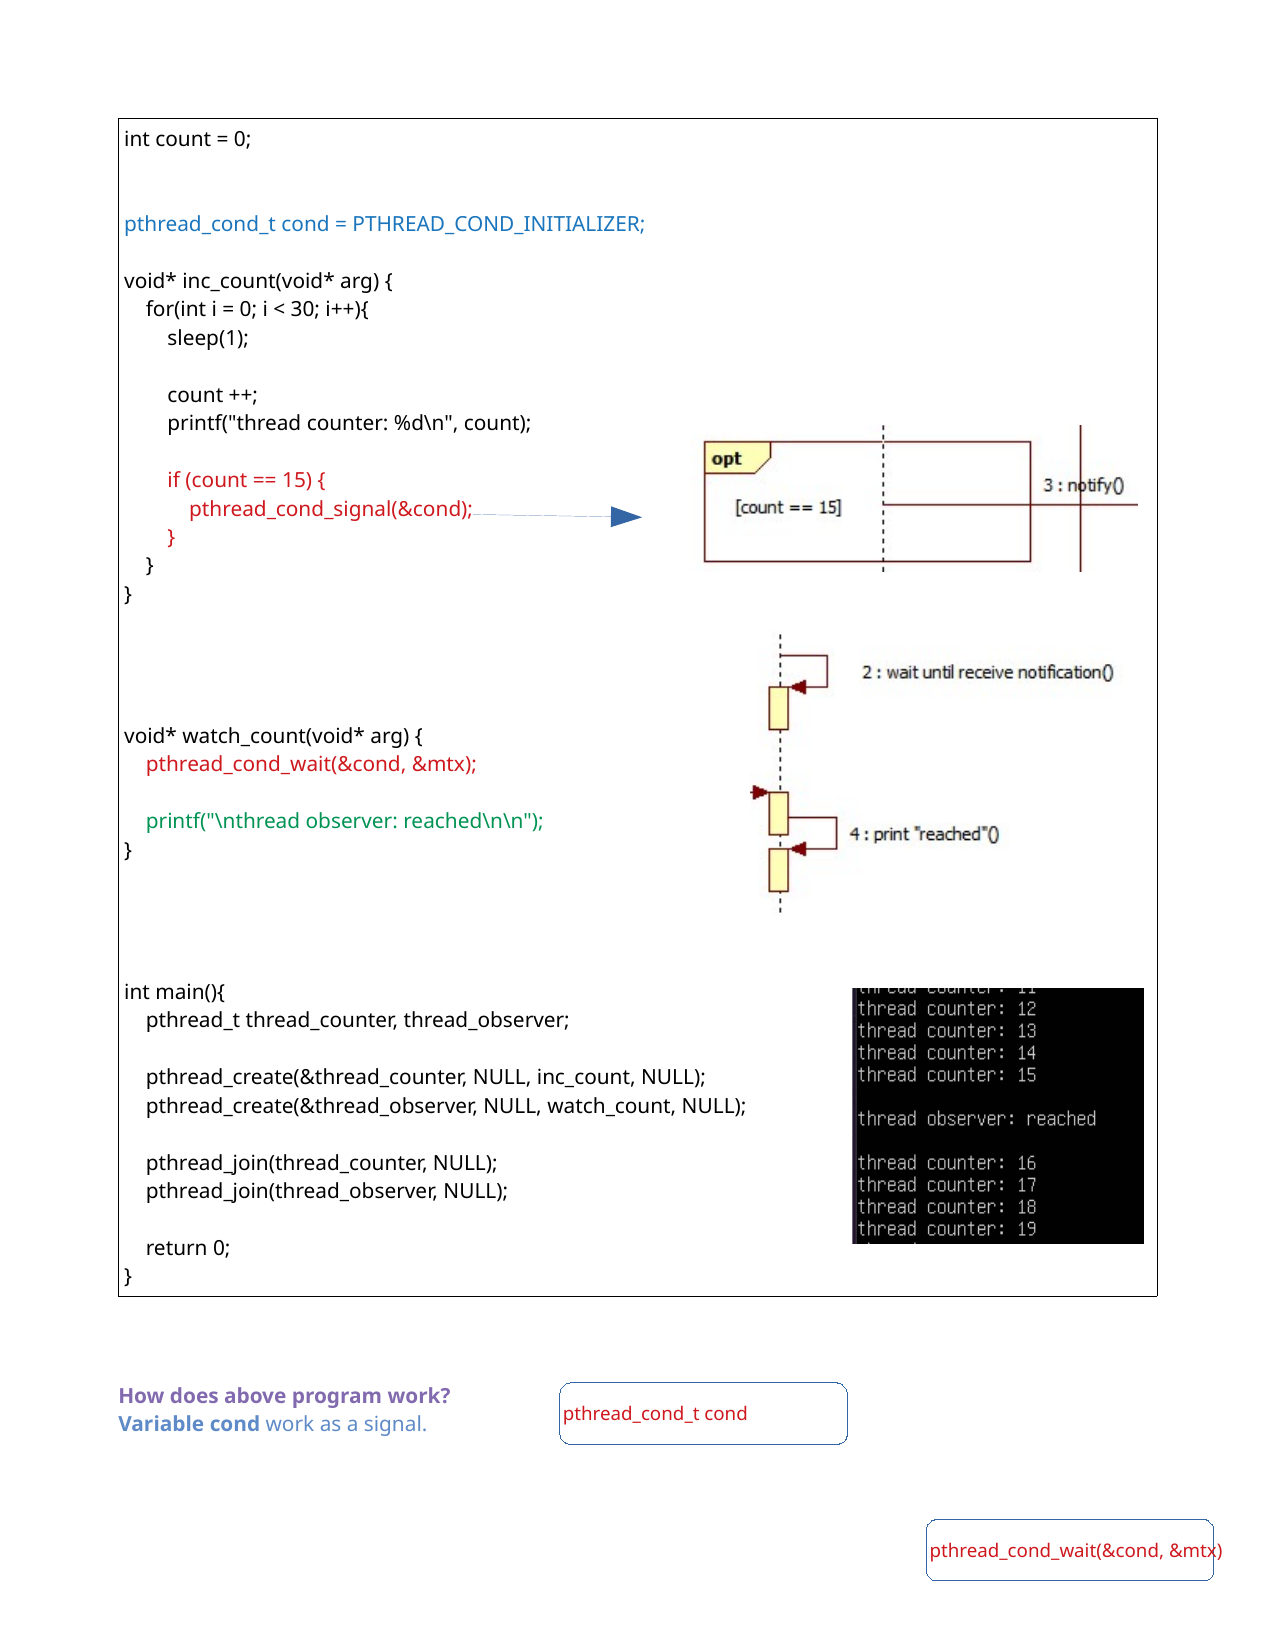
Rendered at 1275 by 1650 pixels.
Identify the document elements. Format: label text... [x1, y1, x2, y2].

text [847, 1409, 1157, 1438]
table_header int count = 0; pthread_cond_t cond = PTHREAD_COND_INITIALIZER; void* inc_count(void* arg) { for(int i = 0; i < 30; i++){ sleep(1); count ++; printf("thread counter: %d\n", count); if (count == 15) { pthread_cond_signal(&cond); } } } void* watch_count(void* arg) { pthread_cond_wait(&cond, &mtx); printf("\nthread observer: reached\n\n"); } int main(){ pthread_t thread_counter, thread_observer; pthread_create(&thread_counter, NULL, inc_count, NULL); pthread_create(&thread_observer, NULL, watch_count, NULL); pthread_join(thread_counter, NULL); pthread_join(thread_observer, NULL); return 0; } [119, 119, 1157, 1296]
text Variable cond work as a signal. [118, 1409, 560, 1438]
picture [687, 425, 1138, 572]
picture [852, 988, 1144, 1244]
picture [750, 631, 1129, 916]
text How does above program work? [118, 1381, 1157, 1409]
